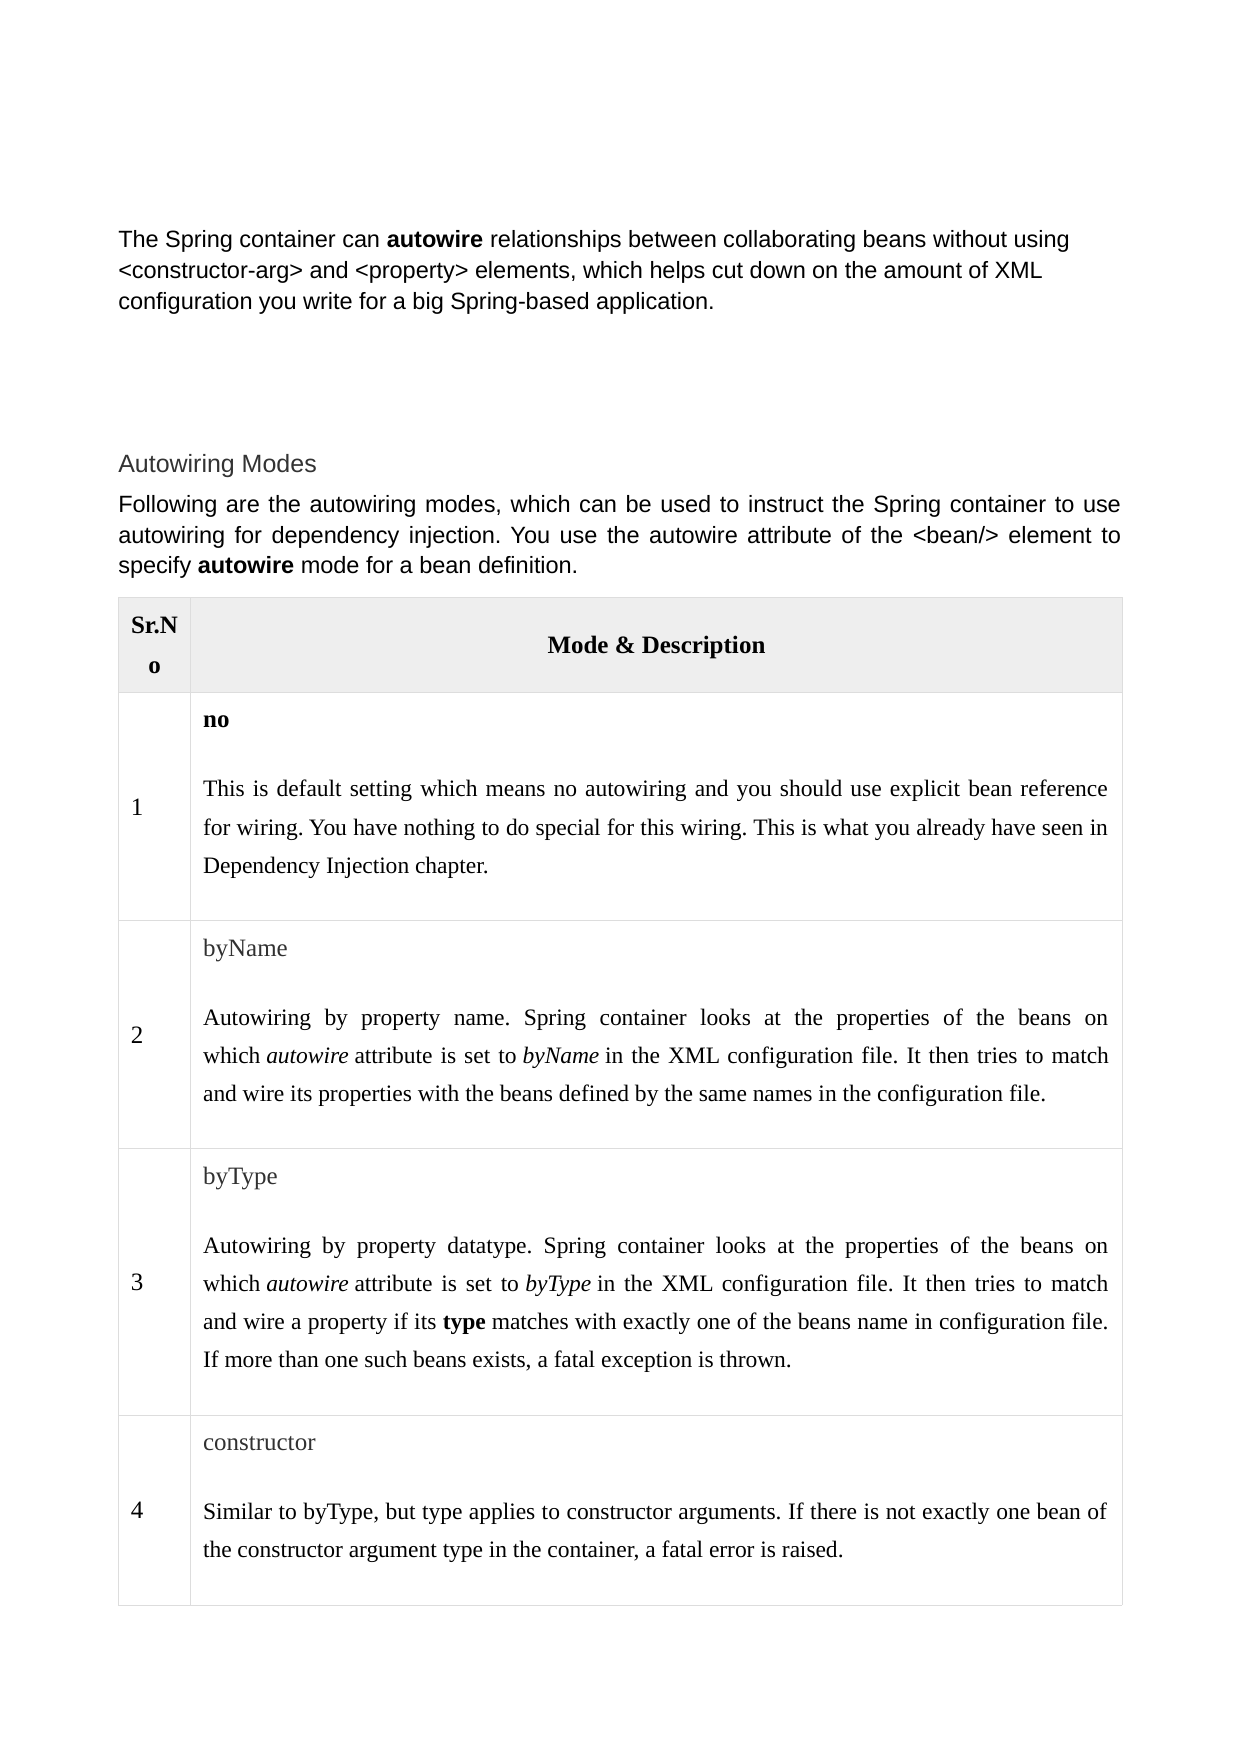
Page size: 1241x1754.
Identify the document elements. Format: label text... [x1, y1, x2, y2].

table_cell constructor Similar to byType, but type applies to constructor arguments. If there is not exactly one bean of the constructor argument type in the container, a fatal error is raised. [191, 1416, 1122, 1605]
table_cell 2 [119, 921, 190, 1148]
subtitle Autowiring Modes [118, 449, 1122, 478]
table_header Mode & Description [191, 598, 1122, 692]
table_cell 1 [119, 693, 190, 920]
table_cell byType Autowiring by property datatype. Spring container looks at the properties of the beans on which autowire attribute is set to byType in the XML configuration file. It then tries to match and wire a property if its type matches with exactly one of the beans name in configuration file. If more than one such beans exists, a fatal exception is thrown. [191, 1149, 1122, 1415]
table_cell 4 [119, 1416, 190, 1605]
table_cell byName Autowiring by property name. Spring container looks at the properties of the beans on which autowire attribute is set to byName in the XML configuration file. It then tries to match and wire its properties with the beans defined by the same names in the configuration file. [191, 921, 1122, 1148]
text Following are the autowiring modes, which can be used to instruct the Spring container to use autowiring for dependency injection. You use the autowire attribute of the <bean/> element to specify autowire mode for a bean definition. [118, 490, 1122, 579]
text The Spring container can autowire relationships between collaborating beans without using <constructor-arg> and <property> elements, which helps cut down on the amount of XML configuration you write for a big Spring-based application. [118, 224, 1122, 314]
table_cell 3 [119, 1149, 190, 1415]
table_cell no This is default setting which means no autowiring and you should use explicit bean reference for wiring. You have nothing to do special for this wiring. This is what you already have seen in Dependency Injection chapter. [191, 693, 1122, 920]
table_header Sr.No [119, 598, 190, 692]
